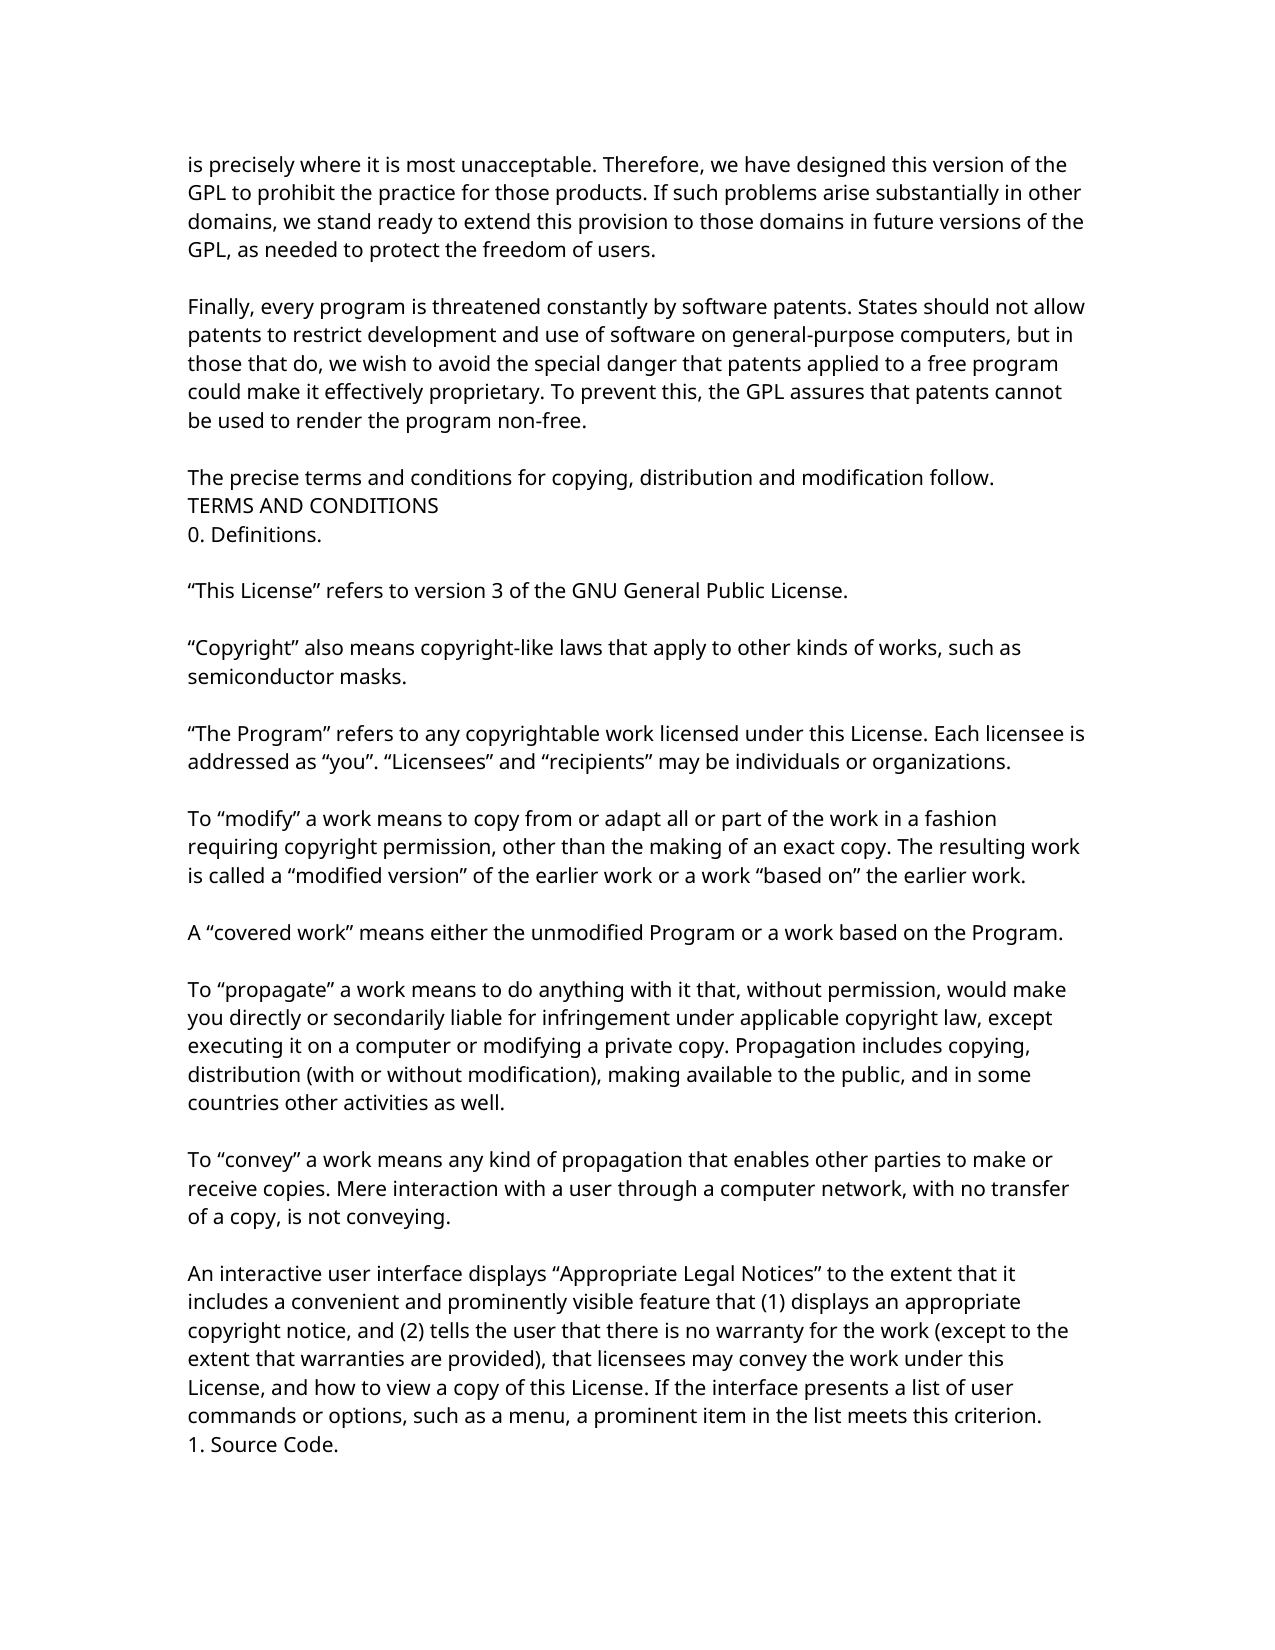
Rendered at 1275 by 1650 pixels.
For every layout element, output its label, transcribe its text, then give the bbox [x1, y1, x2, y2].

text To “propagate” a work means to do anything with it that, without permission, would make you directly or secondarily liable for infringement under applicable copyright law, except executing it on a computer or modifying a private copy. Propagation includes copying, distribution (with or without modification), making available to the public, and in some countries other activities as well. [187, 975, 1087, 1117]
text “This License” refers to version 3 of the GNU General Public License. [187, 577, 1087, 605]
text Finally, every program is threatened constantly by software patents. States should not allow patents to restrict development and use of software on general-purpose computers, but in those that do, we wish to avoid the special danger that patents applied to a free program could make it effectively proprietary. To prevent this, the GPL assures that patents cannot be used to render the program non-free. [187, 292, 1087, 434]
text 1. Source Code. [187, 1430, 1087, 1458]
text A “covered work” means either the unmodified Program or a work based on the Program. [187, 918, 1087, 946]
text TERMS AND CONDITIONS [187, 491, 1087, 520]
text To “convey” a work means any kind of propagation that enables other parties to make or receive copies. Mere interaction with a user through a computer network, with no transfer of a copy, is not conveying. [187, 1145, 1087, 1231]
text 0. Definitions. [187, 520, 1087, 548]
text An interactive user interface displays “Appropriate Legal Notices” to the extent that it includes a convenient and prominently visible feature that (1) displays an appropriate copyright notice, and (2) tells the user that there is no warranty for the work (except to the extent that warranties are provided), that licensees may convey the work under this License, and how to view a copy of this License. If the interface presents a list of user commands or options, such as a menu, a prominent item in the list meets this criterion. [187, 1259, 1087, 1430]
text is precisely where it is most unacceptable. Therefore, we have designed this version of the GPL to prohibit the practice for those products. If such problems arise substantially in other domains, we stand ready to extend this provision to those domains in future versions of the GPL, as needed to protect the freedom of users. [187, 150, 1087, 264]
text The precise terms and conditions for copying, distribution and modification follow. [187, 463, 1087, 491]
text “The Program” refers to any copyrightable work licensed under this License. Each licensee is addressed as “you”. “Licensees” and “recipients” may be individuals or organizations. [187, 719, 1087, 776]
text “Copyright” also means copyright-like laws that apply to other kinds of works, such as semiconductor masks. [187, 633, 1087, 690]
text To “modify” a work means to copy from or adapt all or part of the work in a fashion requiring copyright permission, other than the making of an exact copy. The resulting work is called a “modified version” of the earlier work or a work “based on” the earlier work. [187, 804, 1087, 889]
